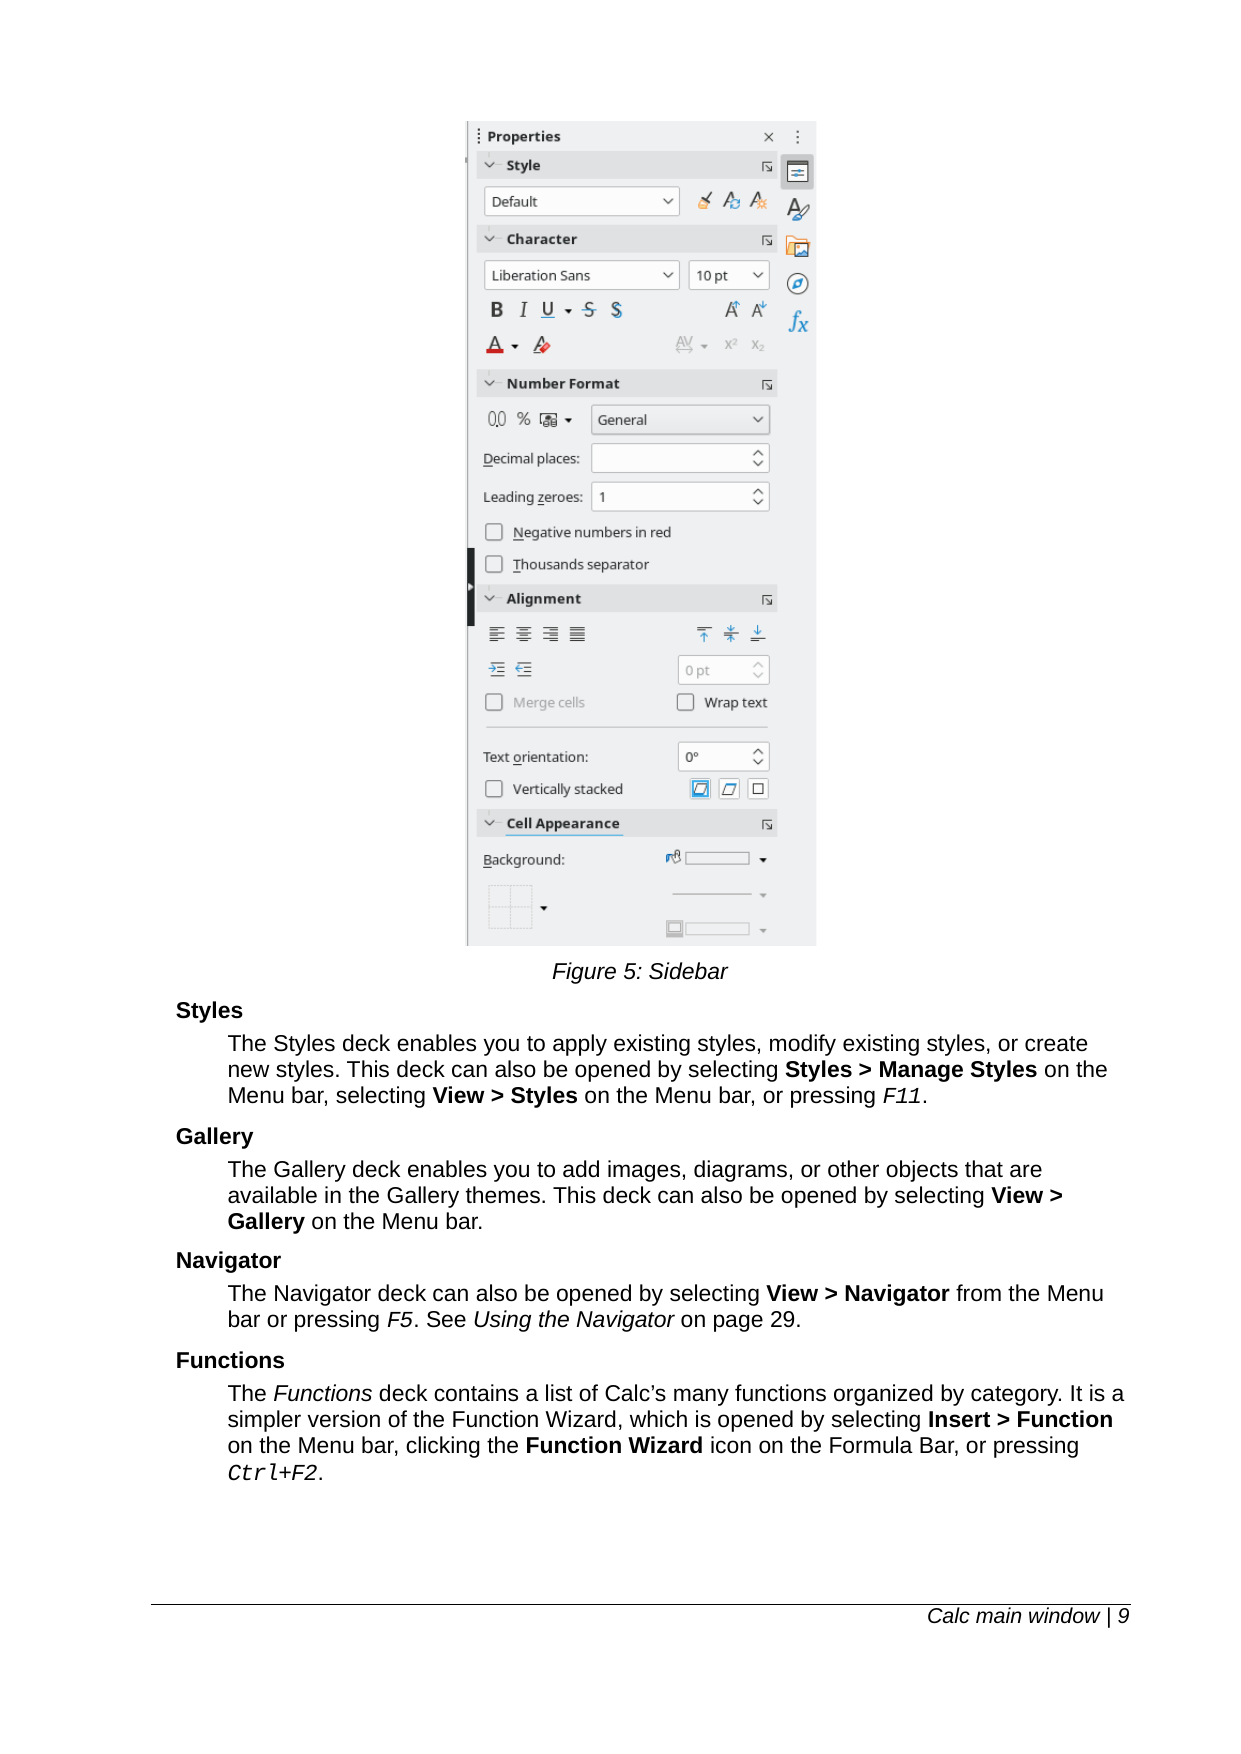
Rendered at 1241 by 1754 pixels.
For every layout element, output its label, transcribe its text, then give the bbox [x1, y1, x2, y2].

text The Styles deck enables you to apply existing styles, modify existing styles, or create new styles. This deck can also be opened by selecting Styles > Manage Styles on the Menu bar, selecting View > Styles on the Menu bar, or pressing F11. [227, 1029, 1131, 1111]
text Navigator [176, 1247, 1131, 1273]
picture [465, 121, 817, 946]
text Figure 5: Sidebar [465, 958, 817, 984]
text Functions [176, 1347, 1131, 1373]
text The Navigator deck can also be opened by selecting View > Navigator from the Menu bar or pressing F5. See Using the Navigator on page 29. [227, 1280, 1131, 1334]
text The Functions deck contains a list of Calc’s many functions organized by category. It is a simpler version of the Function Wizard, which is opened by selecting Insert > Function on the Menu bar, clicking the Function Wizard icon on the Formula Bar, or pressing Ctrl+F2. [227, 1379, 1131, 1487]
text Gallery [176, 1123, 1131, 1149]
text Styles [176, 997, 1131, 1023]
text The Gallery deck enables you to add images, diagrams, or other objects that are available in the Gallery themes. This deck can also be opened by selecting View > Gallery on the Menu bar. [227, 1156, 1131, 1235]
